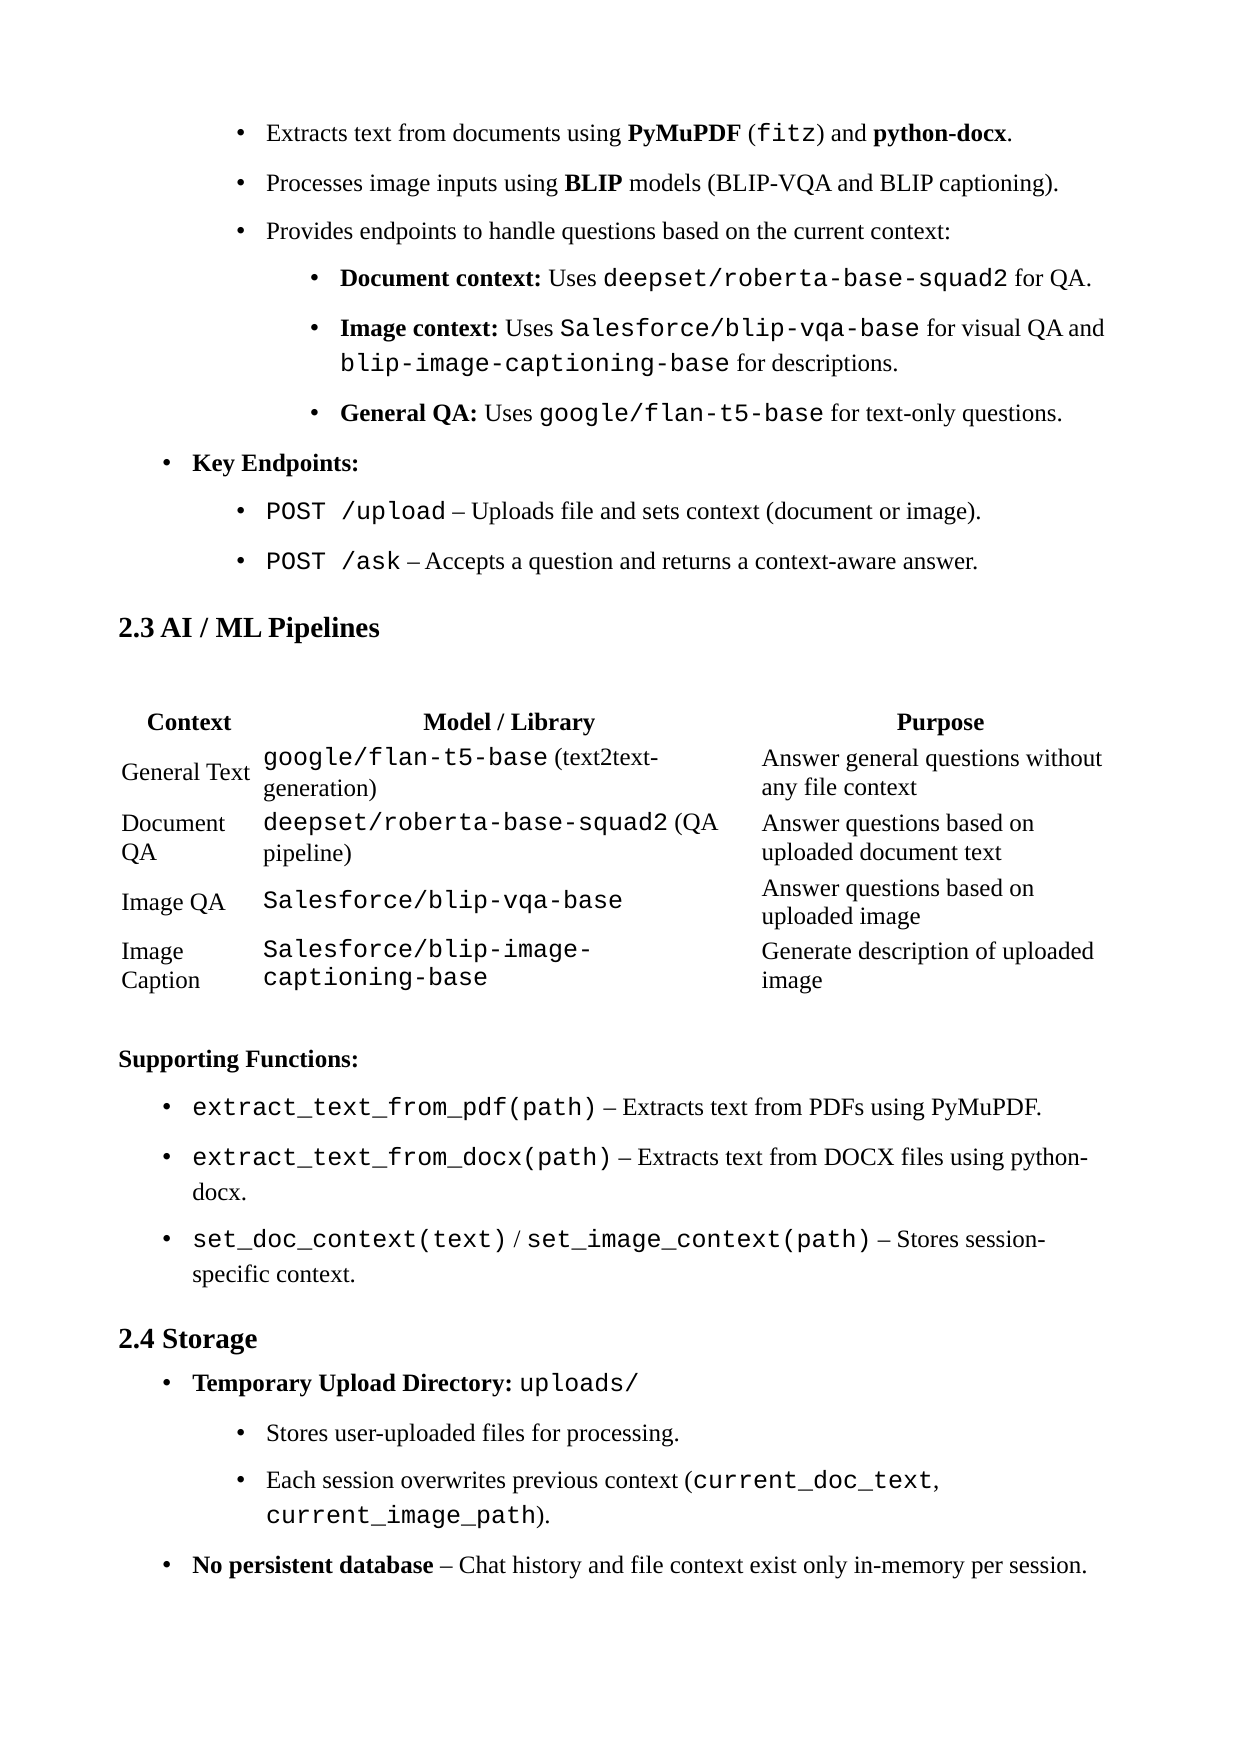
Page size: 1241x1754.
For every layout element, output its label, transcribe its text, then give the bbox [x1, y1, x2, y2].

subtitle 2.3 AI / ML Pipelines [118, 611, 1122, 644]
table_cell Generate description of uploaded image [759, 933, 1122, 996]
table_header Model / Library [260, 704, 758, 739]
list Each session overwrites previous context (current_doc_text, current_image_path). [236, 1465, 1122, 1531]
list No persistent database – Chat history and file context exist only in-memory per session. [162, 1550, 1122, 1579]
table_cell Salesforce/blip-image-captioning-base [260, 933, 758, 996]
list POST /upload – Uploads file and sets context (document or image). [236, 496, 1122, 527]
list Key Endpoints: [162, 448, 1122, 477]
list Processes image inputs using BLIP models (BLIP-VQA and BLIP captioning). [236, 168, 1122, 197]
table_cell Answer questions based on uploaded image [759, 870, 1122, 933]
table_cell Answer questions based on uploaded document text [759, 804, 1122, 870]
table_cell Salesforce/blip-vqa-base [260, 870, 758, 933]
table_cell Image Caption [118, 933, 260, 996]
list Document context: Uses deepset/roberta-base-squad2 for QA. [310, 263, 1122, 294]
table_cell Answer general questions without any file context [759, 739, 1122, 804]
subtitle 2.4 Storage [118, 1322, 1122, 1355]
list extract_text_from_pdf(path) – Extracts text from PDFs using PyMuPDF. [162, 1092, 1122, 1122]
table_cell Document QA [118, 804, 260, 870]
table_cell Image QA [118, 870, 260, 933]
list Stores user-uploaded files for processing. [236, 1418, 1122, 1446]
list General QA: Uses google/flan-t5-base for text-only questions. [310, 398, 1122, 429]
table_cell deepset/roberta-base-squad2 (QA pipeline) [260, 804, 758, 870]
list extract_text_from_docx(path) – Extracts text from DOCX files using python-docx. [162, 1142, 1122, 1205]
list Provides endpoints to handle questions based on the current context: [236, 216, 1122, 244]
table_cell General Text [118, 739, 260, 804]
list POST /ask – Accepts a question and returns a context-aware answer. [236, 546, 1122, 577]
list set_doc_context(text) / set_image_context(path) – Stores session-specific context. [162, 1224, 1122, 1288]
list Image context: Uses Salesforce/blip-vqa-base for visual QA and blip-image-captioning-base for descriptions. [310, 313, 1122, 379]
table_header Purpose [759, 704, 1122, 739]
list Temporary Upload Directory: uploads/ [162, 1368, 1122, 1398]
table_cell google/flan-t5-base (text2text-generation) [260, 739, 758, 804]
table_header Context [118, 704, 260, 739]
text Supporting Functions: [118, 1044, 1122, 1073]
list Extracts text from documents using PyMuPDF (fitz) and python-docx. [236, 118, 1122, 149]
